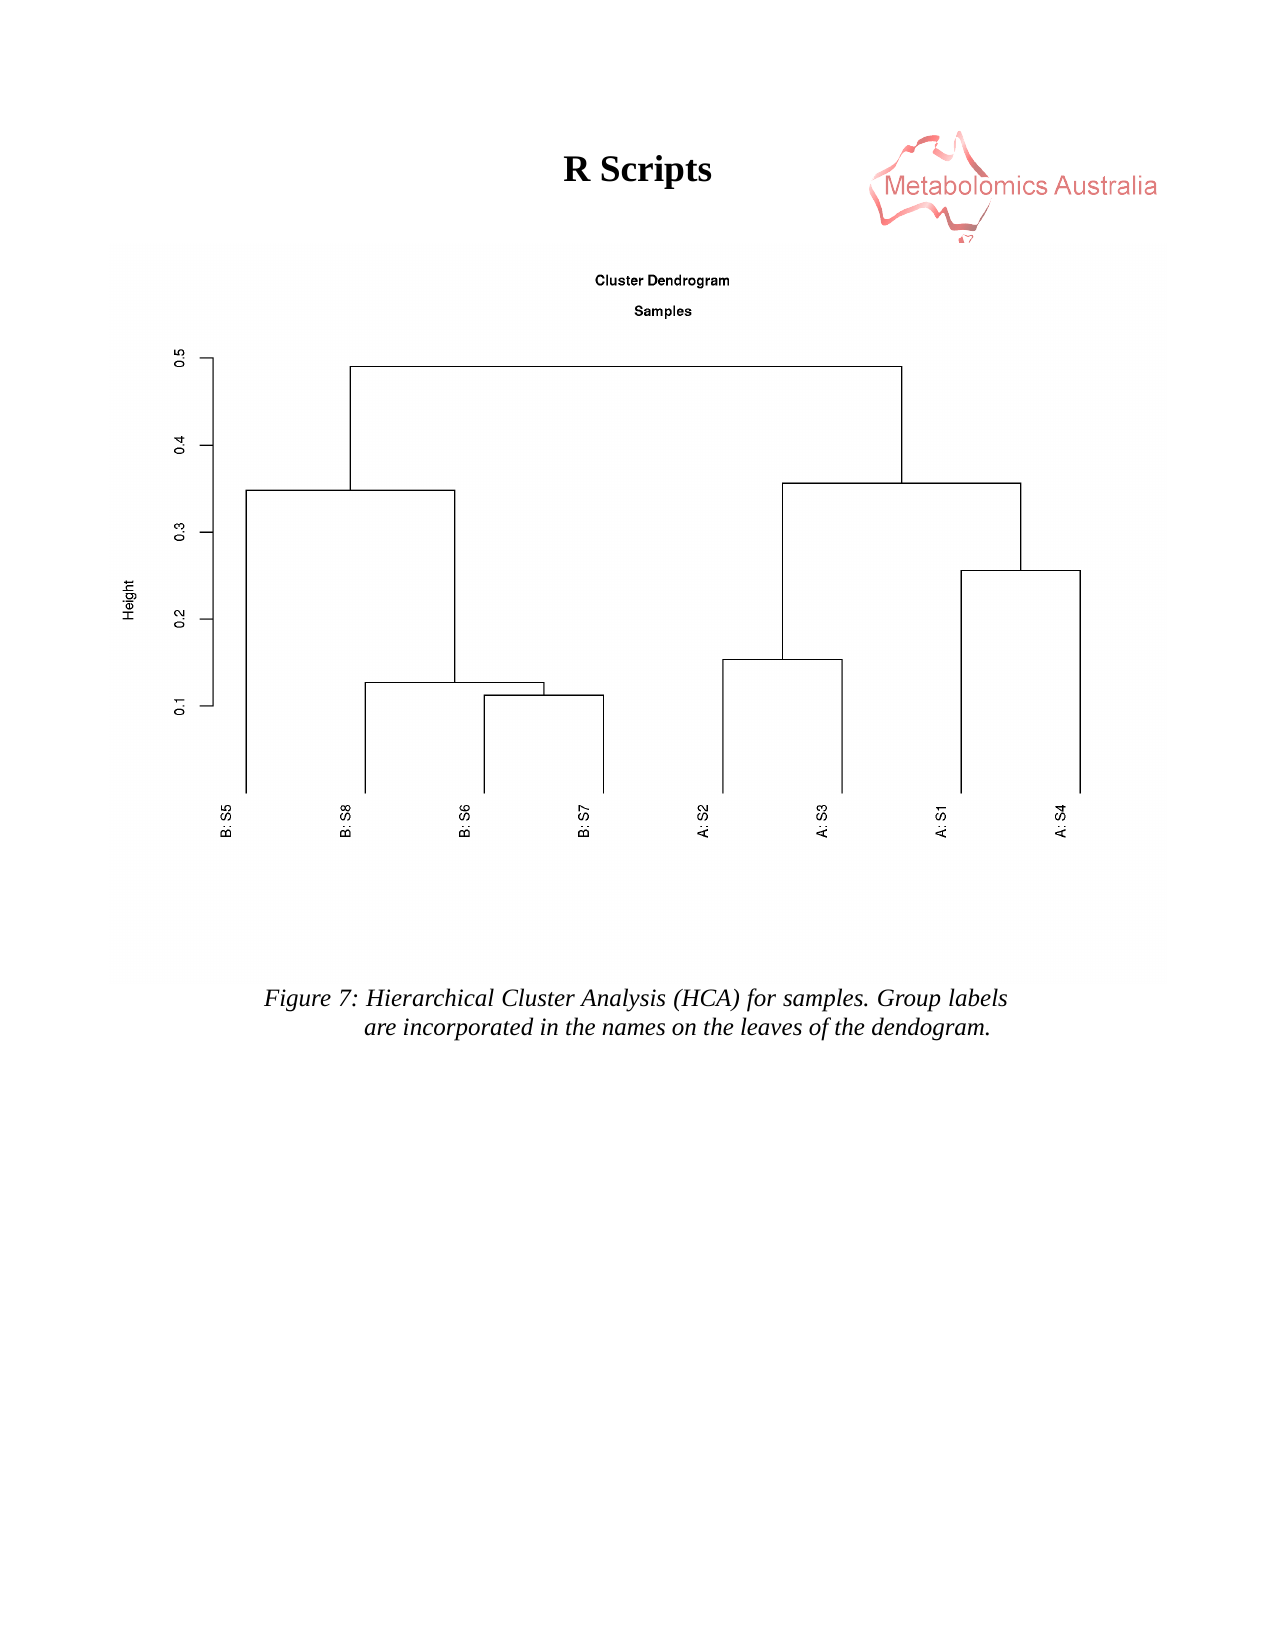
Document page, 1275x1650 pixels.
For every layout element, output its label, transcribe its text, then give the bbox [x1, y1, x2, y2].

picture [108, 243, 1167, 984]
text Figure 7: Hierarchical Cluster Analysis (HCA) for samples. Group labels are incorporated in the names on the leaves of the dendogram. [264, 984, 1011, 1041]
